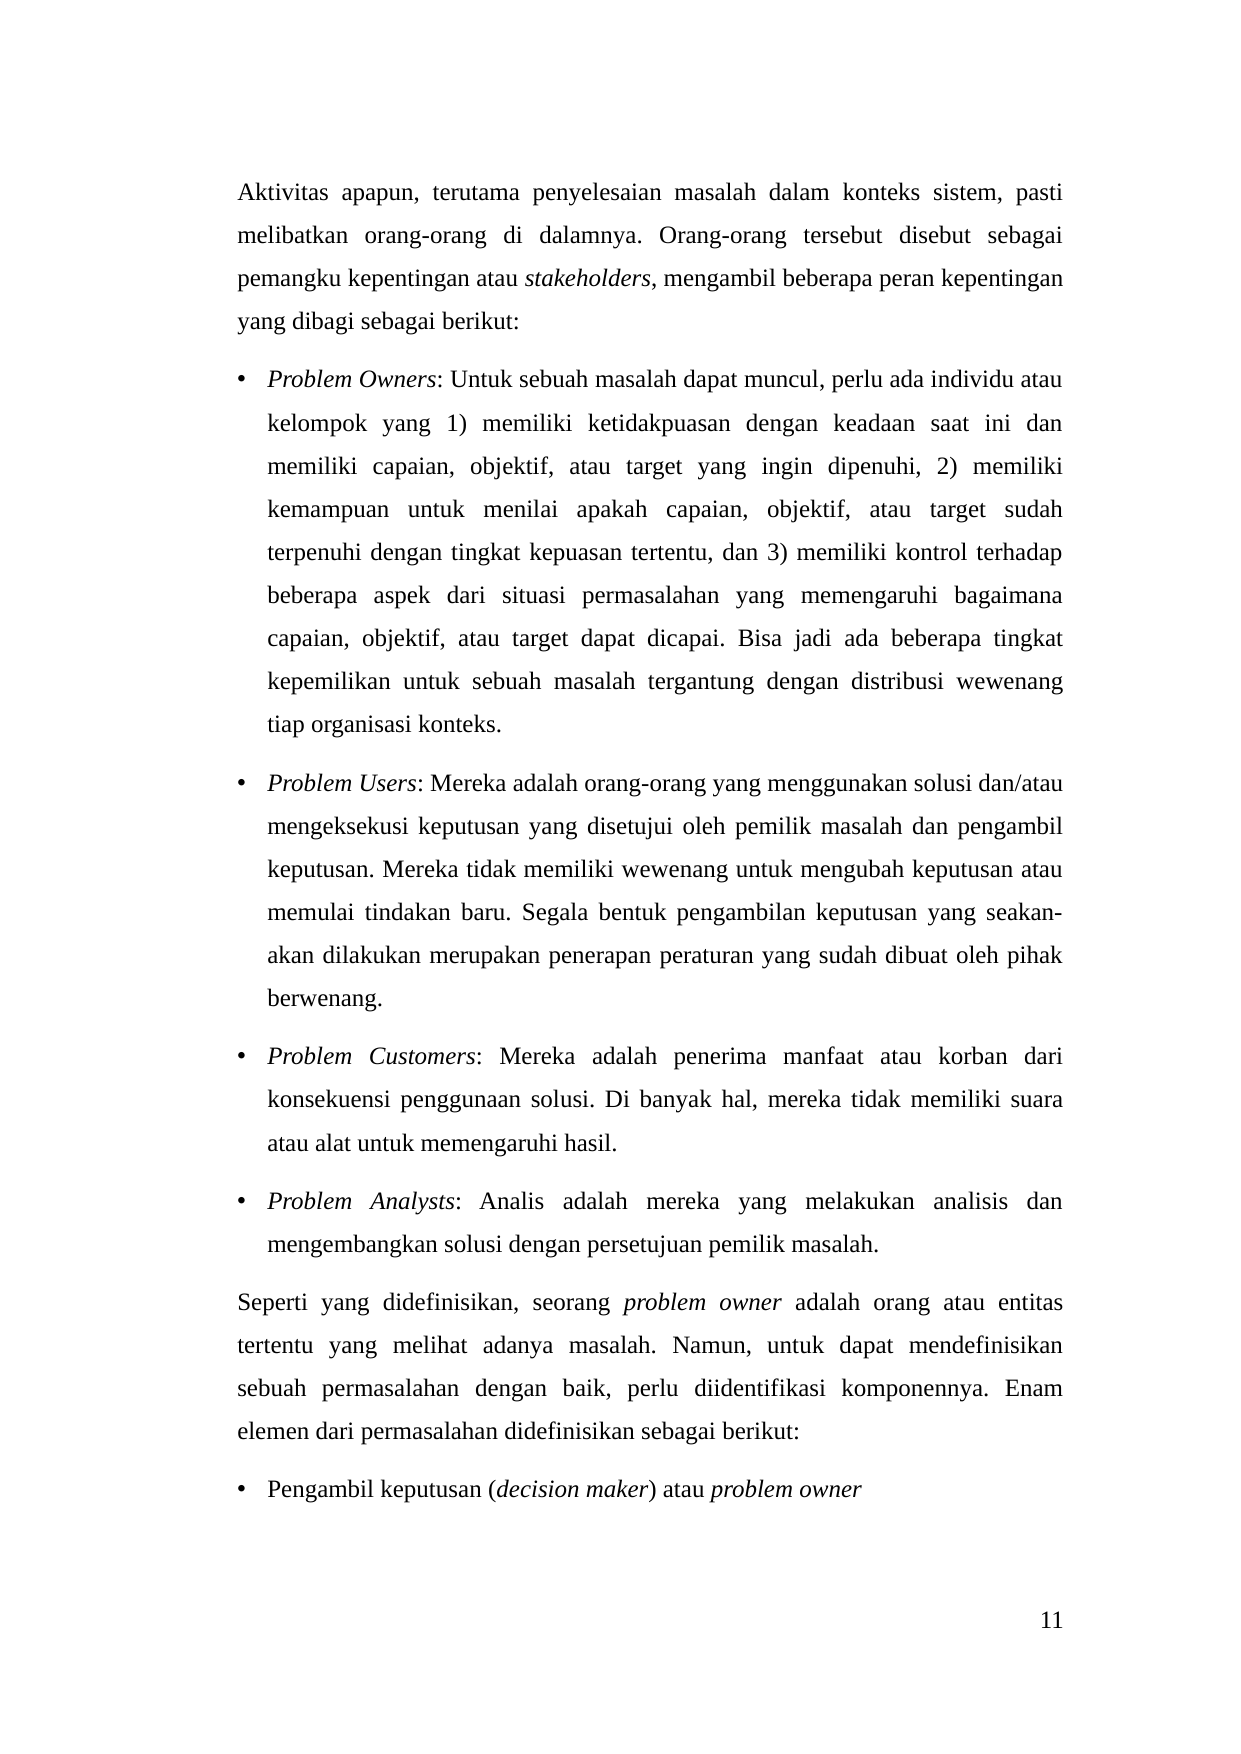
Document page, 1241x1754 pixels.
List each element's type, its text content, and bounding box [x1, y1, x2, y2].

list Problem Analysts: Analis adalah mereka yang melakukan analisis dan mengembangkan solusi dengan persetujuan pemilik masalah. [237, 1186, 1063, 1258]
text Seperti yang didefinisikan, seorang problem owner adalah orang atau entitas tertentu yang melihat adanya masalah. Namun, untuk dapat mendefinisikan sebuah permasalahan dengan baik, perlu diidentifikasi komponennya. Enam elemen dari permasalahan didefinisikan sebagai berikut: [237, 1287, 1063, 1445]
list Pengambil keputusan (decision maker) atau problem owner [237, 1474, 1063, 1503]
list Problem Owners: Untuk sebuah masalah dapat muncul, perlu ada individu atau kelompok yang 1) memiliki ketidakpuasan dengan keadaan saat ini dan memiliki capaian, objektif, atau target yang ingin dipenuhi, 2) memiliki kemampuan untuk menilai apakah capaian, objektif, atau target sudah terpenuhi dengan tingkat kepuasan tertentu, dan 3) memiliki kontrol terhadap beberapa aspek dari situasi permasalahan yang memengaruhi bagaimana capaian, objektif, atau target dapat dicapai. Bisa jadi ada beberapa tingkat kepemilikan untuk sebuah masalah tergantung dengan distribusi wewenang tiap organisasi konteks. [237, 364, 1063, 738]
list Problem Users: Mereka adalah orang-orang yang menggunakan solusi dan/atau mengeksekusi keputusan yang disetujui oleh pemilik masalah dan pengambil keputusan. Mereka tidak memiliki wewenang untuk mengubah keputusan atau memulai tindakan baru. Segala bentuk pengambilan keputusan yang seakan-akan dilakukan merupakan penerapan peraturan yang sudah dibuat oleh pihak berwenang. [237, 768, 1063, 1012]
text Aktivitas apapun, terutama penyelesaian masalah dalam konteks sistem, pasti melibatkan orang-orang di dalamnya. Orang-orang tersebut disebut sebagai pemangku kepentingan atau stakeholders, mengambil beberapa peran kepentingan yang dibagi sebagai berikut: [237, 177, 1063, 335]
list Problem Customers: Mereka adalah penerima manfaat atau korban dari konsekuensi penggunaan solusi. Di banyak hal, mereka tidak memiliki suara atau alat untuk memengaruhi hasil. [237, 1041, 1063, 1156]
